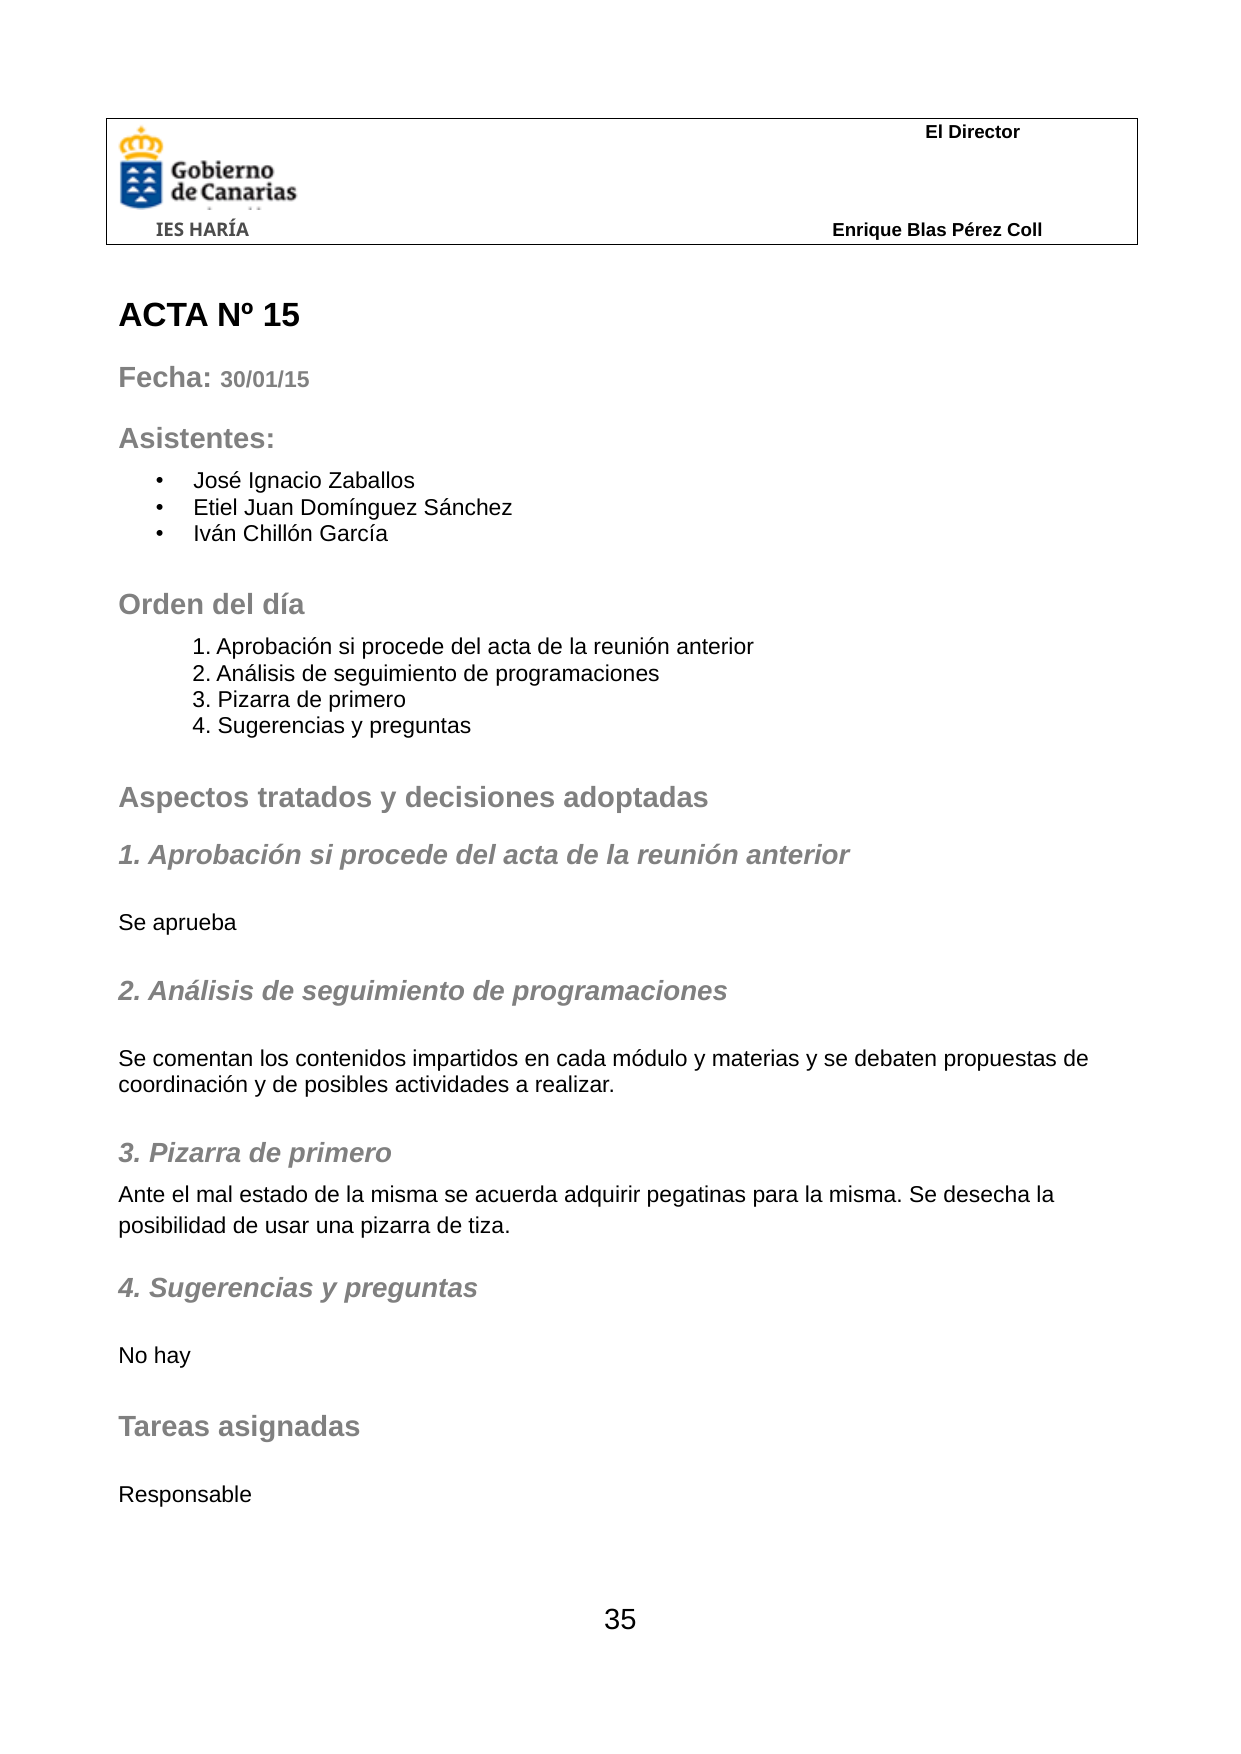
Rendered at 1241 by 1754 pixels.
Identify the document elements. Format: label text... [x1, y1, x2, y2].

subtitle Tareas asignadas [118, 1409, 1122, 1442]
subtitle 4. Sugerencias y preguntas [118, 1271, 1122, 1303]
list José Ignacio Zaballos [156, 467, 1122, 493]
text 1. Aprobación si procede del acta de la reunión anterior [192, 633, 1122, 659]
subtitle 1. Aprobación si procede del acta de la reunión anterior [118, 838, 1122, 870]
text No hay [118, 1342, 1122, 1368]
subtitle 3. Pizarra de primero [118, 1136, 1122, 1168]
subtitle Fecha: 30/01/15 [118, 361, 1122, 394]
text Responsable [118, 1481, 1122, 1508]
subtitle ACTA Nº 15 [118, 295, 1122, 333]
subtitle Asistentes: [118, 421, 1122, 455]
list Etiel Juan Domínguez Sánchez [156, 493, 1122, 520]
list Iván Chillón García [156, 520, 1122, 546]
subtitle Aspectos tratados y decisiones adoptadas [118, 779, 1122, 813]
picture [115, 123, 300, 210]
text Ante el mal estado de la misma se acuerda adquirir pegatinas para la misma. Se desecha la posibilidad de usar una pizarra de tiza. [118, 1181, 1122, 1239]
text 4. Sugerencias y preguntas [192, 712, 1122, 739]
text Se aprueba [118, 909, 1122, 935]
text Se comentan los contenidos impartidos en cada módulo y materias y se debaten propuestas de coordinación y de posibles actividades a realizar. [118, 1045, 1122, 1097]
subtitle 2. Análisis de seguimiento de programaciones [118, 974, 1122, 1006]
text 2. Análisis de seguimiento de programaciones [192, 659, 1122, 686]
text 3. Pizarra de primero [192, 686, 1122, 712]
subtitle Orden del día [118, 587, 1122, 621]
